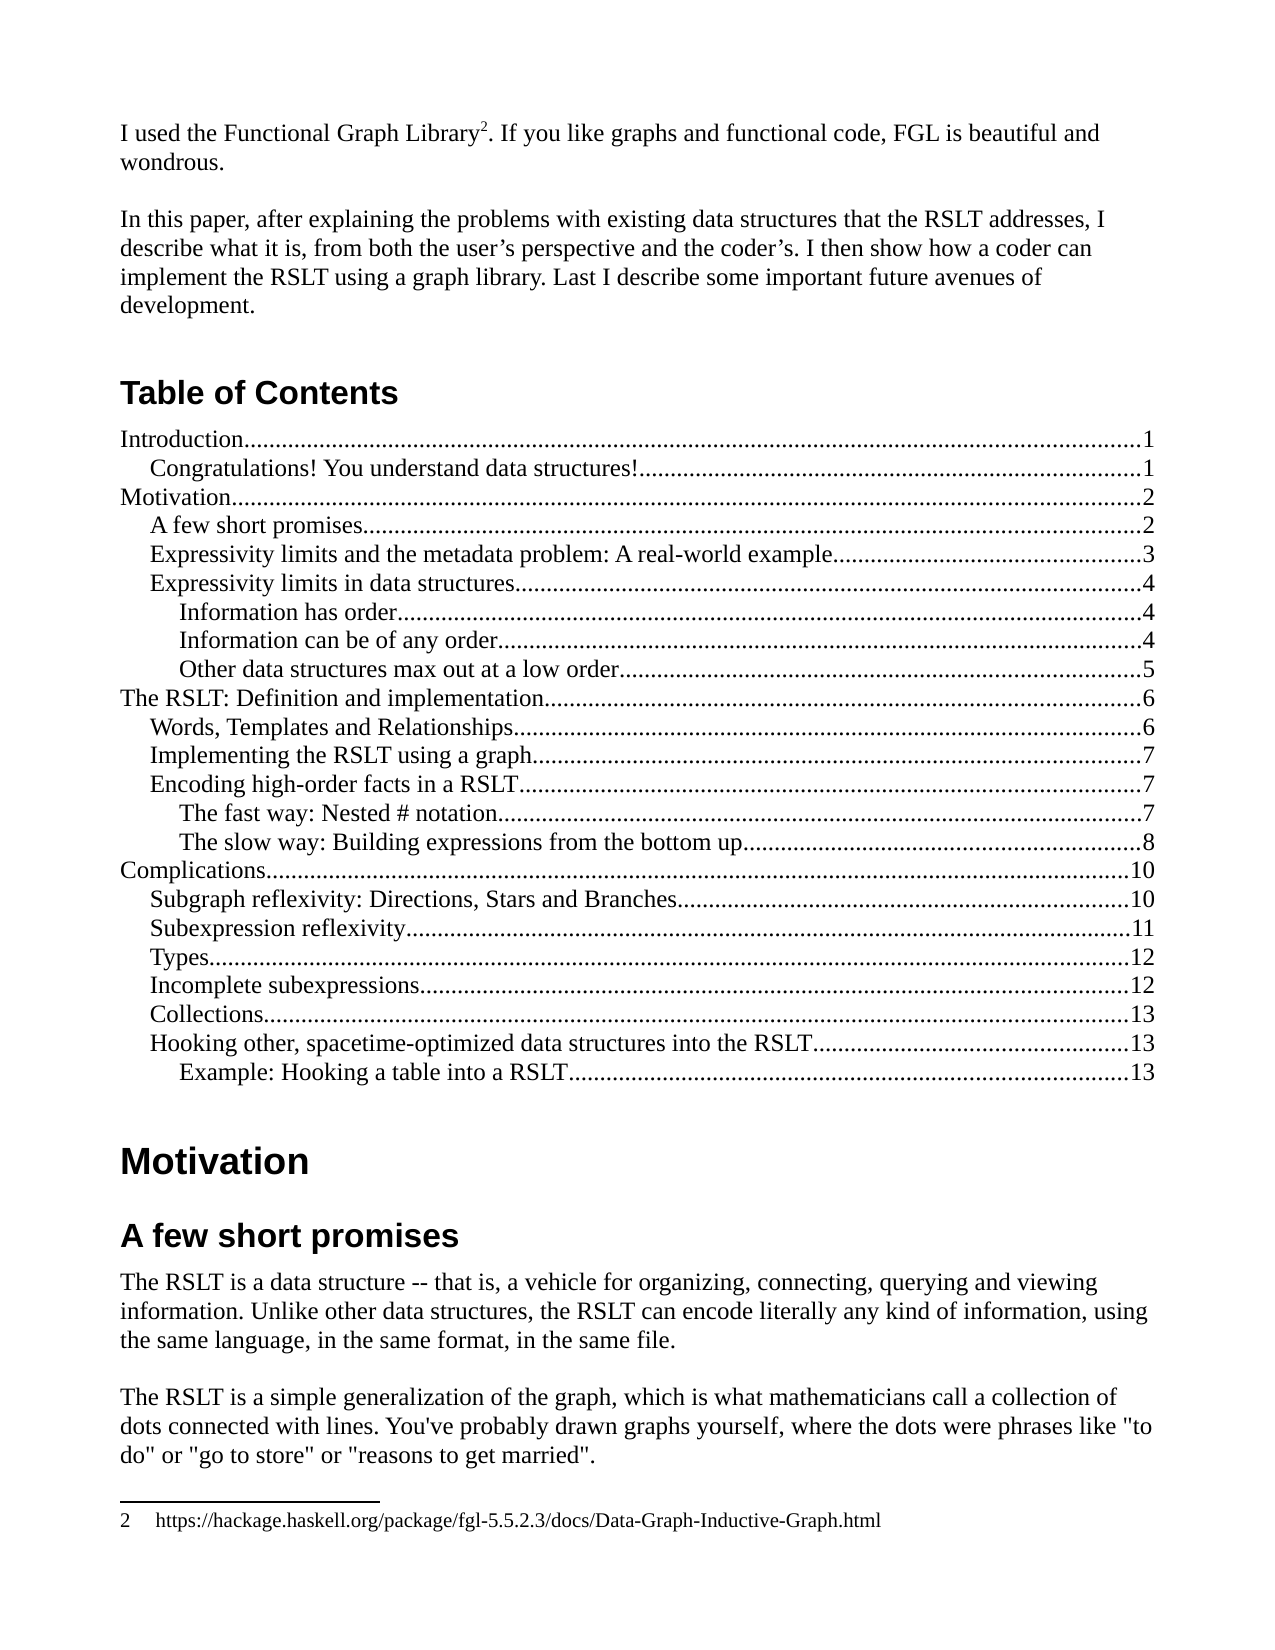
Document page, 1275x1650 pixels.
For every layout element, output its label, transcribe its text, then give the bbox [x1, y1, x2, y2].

text The RSLT is a simple generalization of the graph, which is what mathematicians call a collection of dots connected with lines. You've probably drawn graphs yourself, where the dots were phrases like "to do" or "go to store" or "reasons to get married". [120, 1382, 1155, 1468]
text I used the Functional Graph Library. If you like graphs and functional code, FGL is beautiful and wondrous. [120, 118, 1155, 176]
text Encoding high-order facts in a RSLT 7 [149, 769, 1155, 798]
text Introduction 1 [120, 424, 1155, 453]
text Other data structures max out at a low order 5 [179, 654, 1155, 683]
text Complications 10 [120, 855, 1155, 884]
text Information can be of any order 4 [179, 625, 1155, 654]
text Expressivity limits and the metadata problem: A real-world example 3 [149, 539, 1155, 568]
subtitle Motivation [120, 1139, 1155, 1183]
text The fast way: Nested # notation 7 [179, 798, 1155, 827]
text https://hackage.haskell.org/package/fgl-5.5.2.3/docs/Data-Graph-Inductive-Graph.html [120, 1508, 1155, 1532]
text The RSLT is a data structure -- that is, a vehicle for organizing, connecting, querying and viewing information. Unlike other data structures, the RSLT can encode literally any kind of information, using the same language, in the same format, in the same file. [120, 1267, 1155, 1353]
text Types 12 [149, 942, 1155, 970]
text Implementing the RSLT using a graph 7 [149, 740, 1155, 769]
text Information has order 4 [179, 597, 1155, 625]
text Collections 13 [149, 999, 1155, 1028]
text Example: Hooking a table into a RSLT 13 [179, 1057, 1155, 1085]
text Motivation 2 [120, 482, 1155, 510]
text Words, Templates and Relationships 6 [149, 712, 1155, 740]
subtitle A few short promises [120, 1216, 1155, 1255]
text Subexpression reflexivity 11 [149, 913, 1155, 942]
text Congratulations! You understand data structures! 1 [149, 453, 1155, 482]
subtitle Table of Contents [120, 373, 1155, 412]
text A few short promises 2 [149, 510, 1155, 539]
text The slow way: Building expressions from the bottom up 8 [179, 827, 1155, 855]
text Subgraph reflexivity: Directions, Stars and Branches 10 [149, 884, 1155, 913]
text Incomplete subexpressions 12 [149, 970, 1155, 999]
text Expressivity limits in data structures 4 [149, 568, 1155, 597]
text The RSLT: Definition and implementation 6 [120, 683, 1155, 712]
text Hooking other, spacetime-optimized data structures into the RSLT 13 [149, 1028, 1155, 1057]
text In this paper, after explaining the problems with existing data structures that the RSLT addresses, I describe what it is, from both the user’s perspective and the coder’s. I then show how a coder can implement the RSLT using a graph library. Last I describe some important future avenues of development. [120, 204, 1155, 319]
